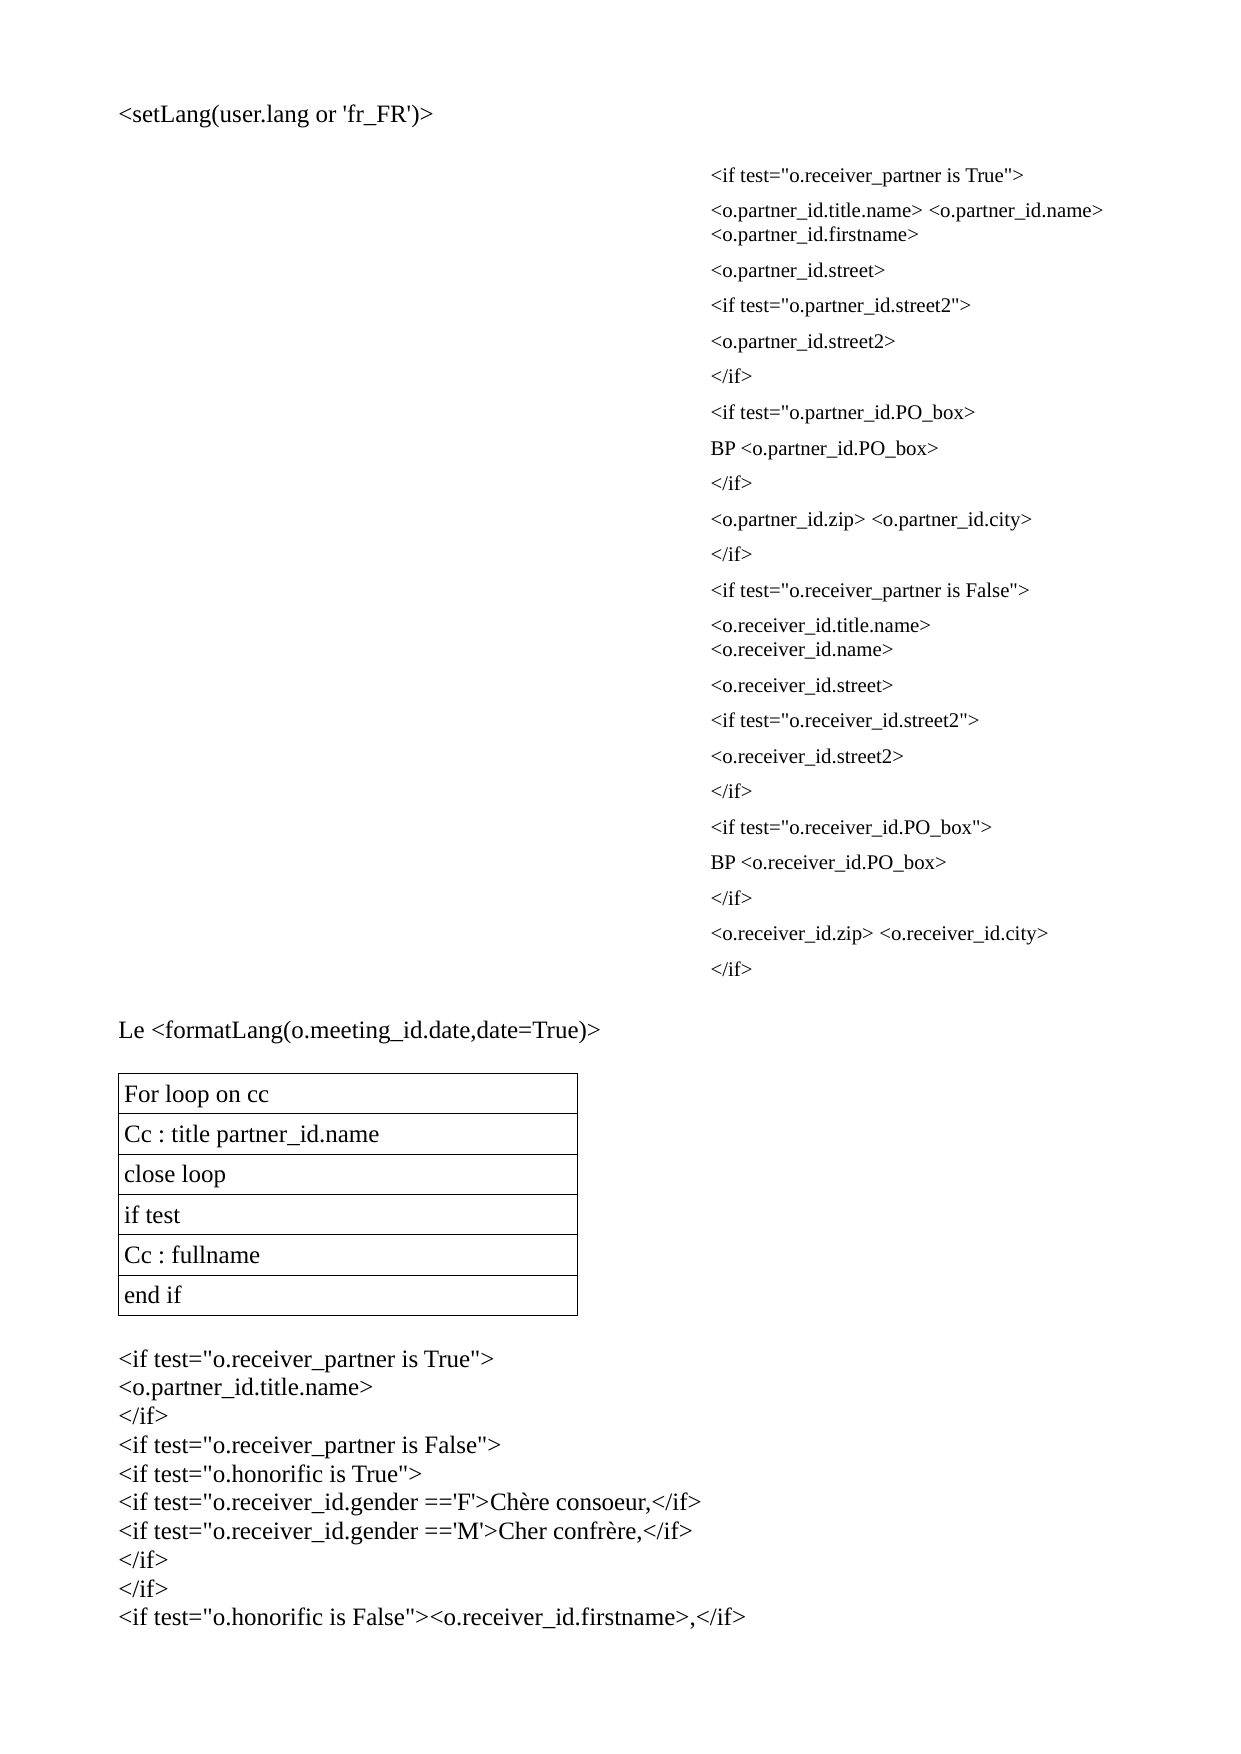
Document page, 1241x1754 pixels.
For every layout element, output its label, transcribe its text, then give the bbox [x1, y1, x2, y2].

text <if test="o.receiver_partner is False"> [118, 1430, 1122, 1459]
table_cell <if test="o.receiver_id.PO_box"> [705, 809, 1123, 844]
table_cell Cc : fullname [119, 1235, 577, 1274]
table_cell <o.partner_id.zip> <o.partner_id.city> [705, 501, 1123, 536]
text <if test="o.receiver_id.gender =='F'>Chère consoeur,</if> [118, 1487, 1122, 1516]
text <setLang(user.lang or 'fr_FR')> [118, 99, 1122, 128]
table_cell <o.partner_id.street> [705, 252, 1123, 288]
table_cell BP <o.partner_id.PO_box> [705, 430, 1123, 465]
table_cell </if> [705, 880, 1123, 916]
table_cell BP <o.receiver_id.PO_box> [705, 845, 1123, 880]
text <if test="o.receiver_partner is True"> [118, 1344, 1122, 1372]
table_cell <o.receiver_id.zip> <o.receiver_id.city> [705, 916, 1123, 951]
table_cell <if test="o.partner_id.PO_box> [705, 394, 1123, 430]
text <if test="o.receiver_id.gender =='M'>Cher confrère,</if> [118, 1516, 1122, 1545]
table_cell <o.partner_id.title.name> <o.partner_id.name> <o.partner_id.firstname> [705, 193, 1123, 252]
text <if test="o.honorific is True"> [118, 1459, 1122, 1487]
table_cell <if test="o.partner_id.street2"> [705, 288, 1123, 323]
text </if> [118, 1545, 1122, 1574]
table_cell Cc : title partner_id.name [119, 1114, 577, 1153]
table_cell <o.partner_id.street2> [705, 323, 1123, 359]
table_header <if test="o.receiver_partner is True"> [705, 157, 1123, 193]
table_cell <o.receiver_id.street> [705, 667, 1123, 702]
table_cell <if test="o.receiver_partner is False"> [705, 572, 1123, 607]
table_cell close loop [119, 1155, 577, 1194]
text <if test="o.honorific is False"><o.receiver_id.firstname>,</if> [118, 1602, 1122, 1631]
table_cell <if test="o.receiver_id.street2"> [705, 703, 1123, 738]
table_cell </if> [705, 951, 1123, 987]
table_cell <o.receiver_id.title.name> <o.receiver_id.name> [705, 608, 1123, 667]
table_cell </if> [705, 536, 1123, 572]
table_header For loop on cc [119, 1074, 577, 1113]
text <o.partner_id.title.name> [118, 1372, 1122, 1401]
table_cell </if> [705, 465, 1123, 501]
text </if> [118, 1401, 1122, 1430]
text </if> [118, 1574, 1122, 1602]
table_cell </if> [705, 359, 1123, 394]
text Le <formatLang(o.meeting_id.date,date=True)> [118, 1015, 1122, 1044]
table_cell </if> [705, 774, 1123, 809]
table_cell <o.receiver_id.street2> [705, 738, 1123, 773]
table_cell end if [119, 1276, 577, 1315]
table_cell if test [119, 1195, 577, 1234]
